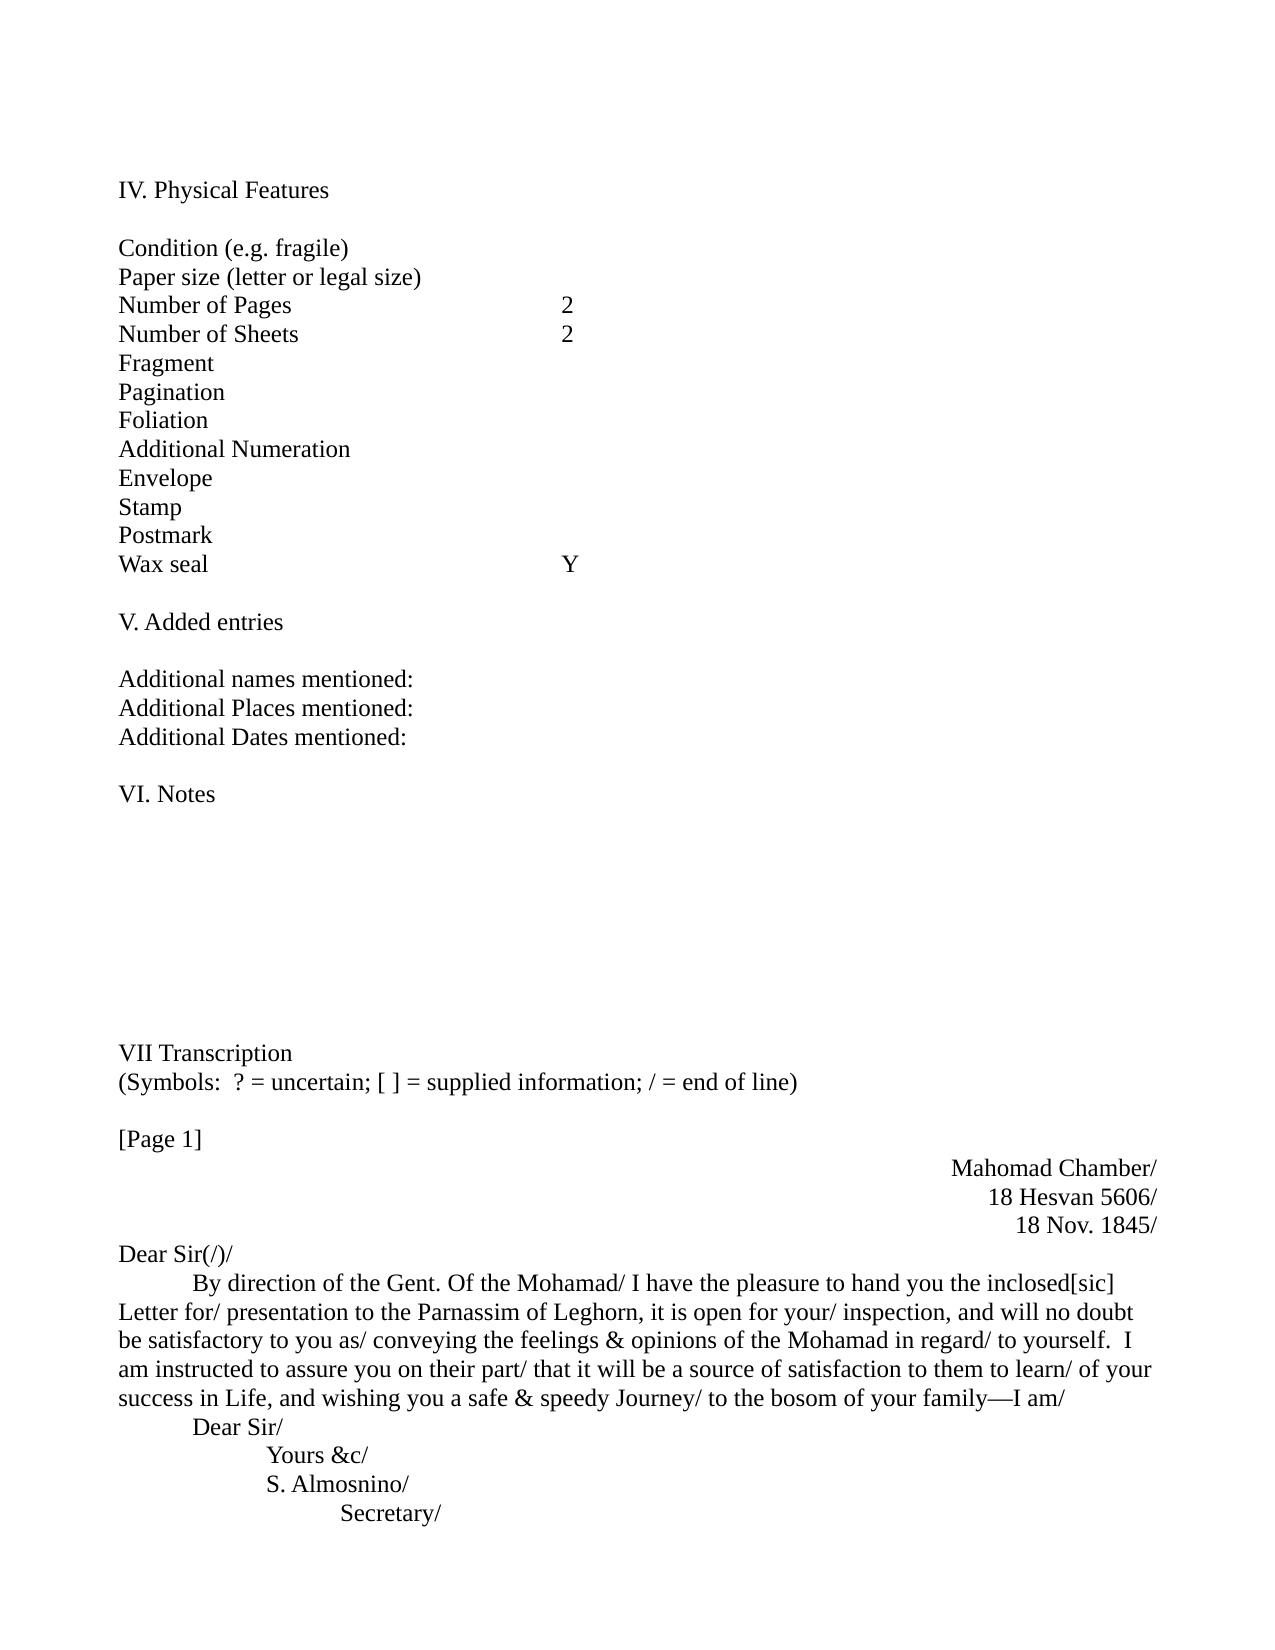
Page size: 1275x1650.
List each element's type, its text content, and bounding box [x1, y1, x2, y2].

text IV. Physical Features [118, 176, 1157, 204]
text Number of Pages 2 [118, 291, 1157, 319]
text Additional Places mentioned: [118, 693, 1157, 722]
text [Page 1] [118, 1124, 1157, 1153]
text Dear Sir(/)/ [118, 1239, 1157, 1268]
text Additional Dates mentioned: [118, 722, 1157, 751]
text By direction of the Gent. Of the Mohamad/ I have the pleasure to hand you the inclosed[sic] Letter for/ presentation to the Parnassim of Leghorn, it is open for your/ inspection, and will no doubt be satisfactory to you as/ conveying the feelings & opinions of the Mohamad in regard/ to yourself. I am instructed to assure you on their part/ that it will be a source of satisfaction to them to learn/ of your success in Life, and wishing you a safe & speedy Journey/ to the bosom of your family—I am/ [118, 1268, 1157, 1412]
text Fragment [118, 348, 1157, 377]
text Paper size (letter or legal size) [118, 262, 1157, 291]
text Condition (e.g. fragile) [118, 233, 1157, 262]
text Postmark [118, 521, 1157, 549]
text (Symbols: ? = uncertain; [ ] = supplied information; / = end of line) [118, 1067, 1157, 1096]
text Stamp [118, 492, 1157, 521]
text Envelope [118, 463, 1157, 492]
text Secretary/ [118, 1498, 1157, 1527]
text Number of Sheets 2 [118, 319, 1157, 348]
text Pagination [118, 377, 1157, 406]
text Dear Sir/ [118, 1412, 1157, 1441]
text Mahomad Chamber/ [118, 1153, 1157, 1182]
text S. Almosnino/ [118, 1469, 1157, 1498]
text V. Added entries [118, 607, 1157, 636]
text Additional names mentioned: [118, 664, 1157, 693]
text VI. Notes [118, 779, 1157, 808]
text Wax seal Y [118, 549, 1157, 578]
text Additional Numeration [118, 434, 1157, 463]
text Foliation [118, 406, 1157, 434]
text 18 Nov. 1845/ [118, 1211, 1157, 1239]
text VII Transcription [118, 1038, 1157, 1067]
text 18 Hesvan 5606/ [118, 1182, 1157, 1211]
text Yours &c/ [118, 1441, 1157, 1469]
